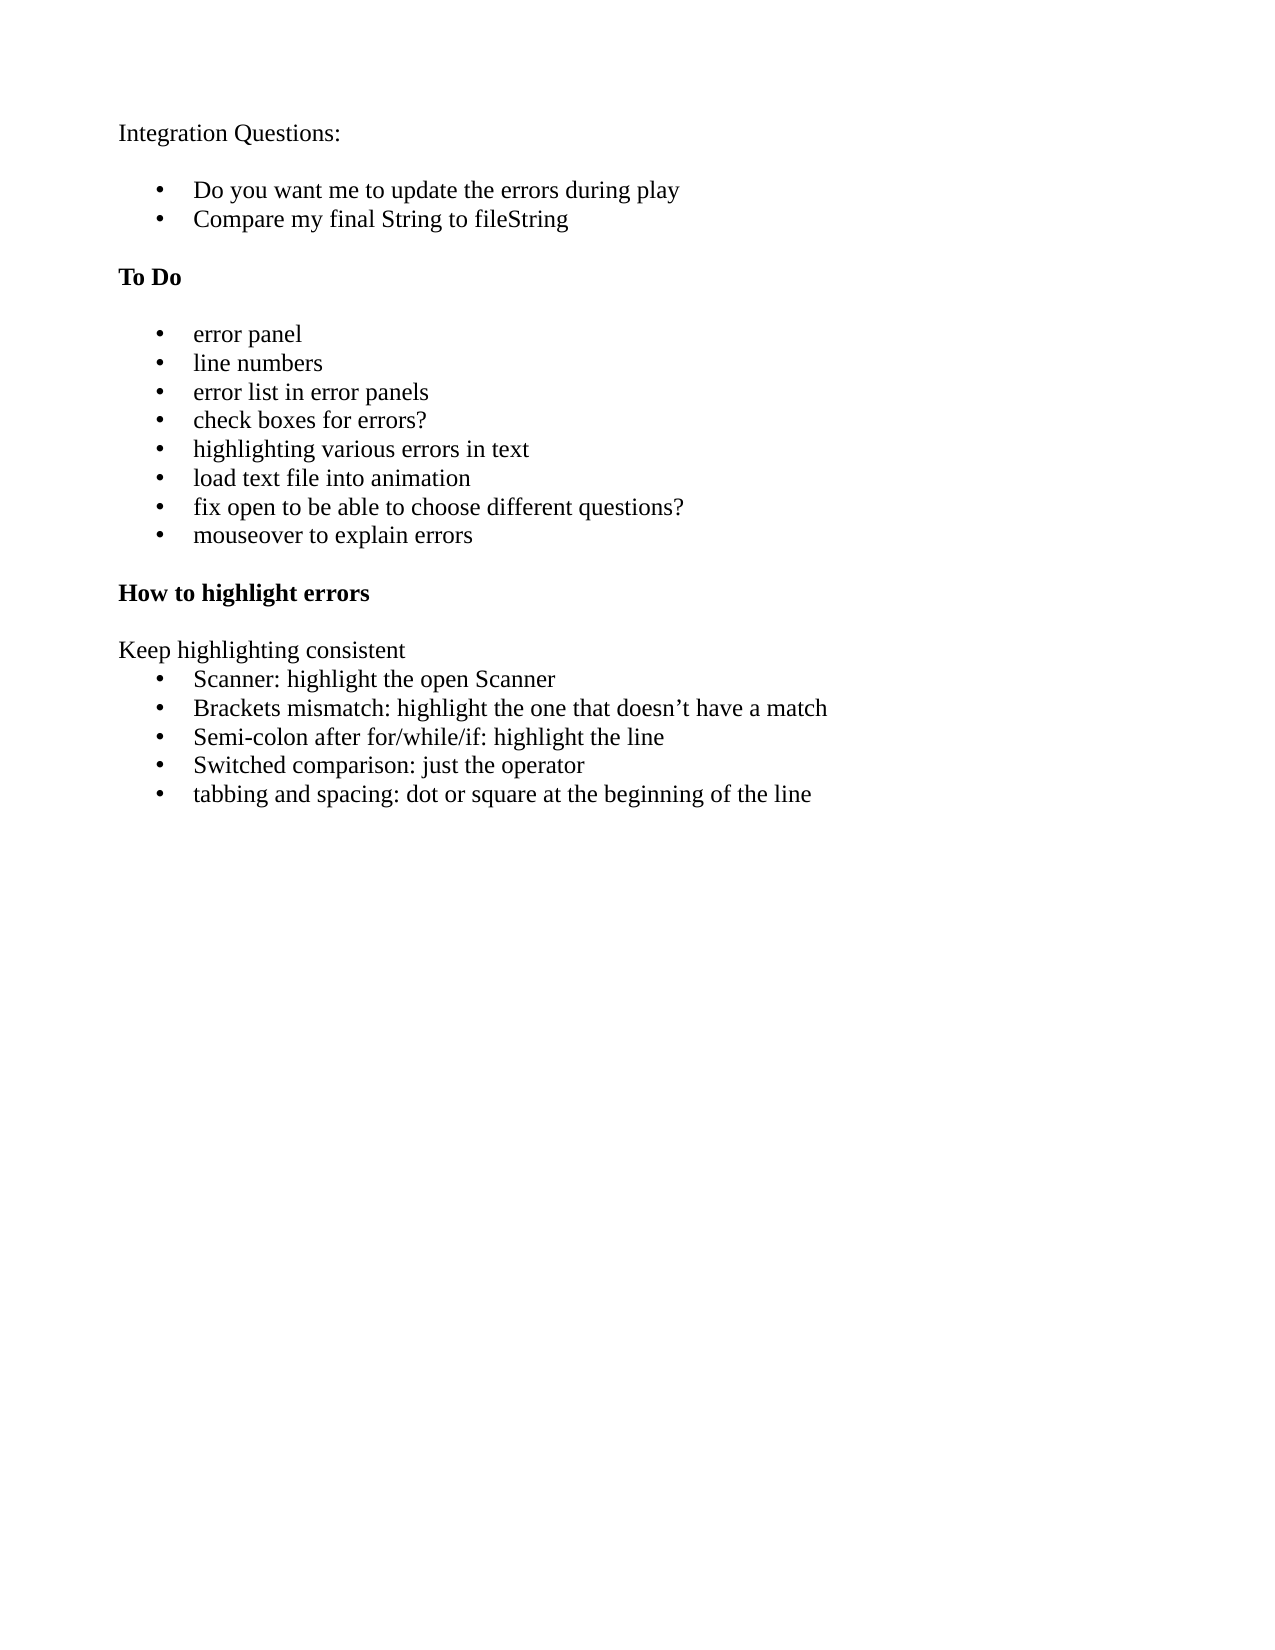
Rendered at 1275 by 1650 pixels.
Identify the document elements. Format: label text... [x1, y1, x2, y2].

text Keep highlighting consistent [118, 636, 1157, 664]
list Scanner: highlight the open Scanner [156, 664, 1157, 693]
text Integration Questions: [118, 118, 1157, 147]
list Brackets mismatch: highlight the one that doesn’t have a match [156, 693, 1157, 722]
list error list in error panels [156, 377, 1157, 406]
list load text file into animation [156, 463, 1157, 492]
list tabbing and spacing: dot or square at the beginning of the line [156, 779, 1157, 808]
list Compare my final String to fileString [156, 204, 1157, 233]
text How to highlight errors [118, 578, 1157, 607]
list line numbers [156, 348, 1157, 377]
list error panel [156, 319, 1157, 348]
list fix open to be able to choose different questions? [156, 492, 1157, 521]
list mouseover to explain errors [156, 521, 1157, 549]
list Switched comparison: just the operator [156, 751, 1157, 779]
list highlighting various errors in text [156, 434, 1157, 463]
list Semi-colon after for/while/if: highlight the line [156, 722, 1157, 751]
list Do you want me to update the errors during play [156, 176, 1157, 204]
text To Do [118, 262, 1157, 291]
list check boxes for errors? [156, 406, 1157, 434]
